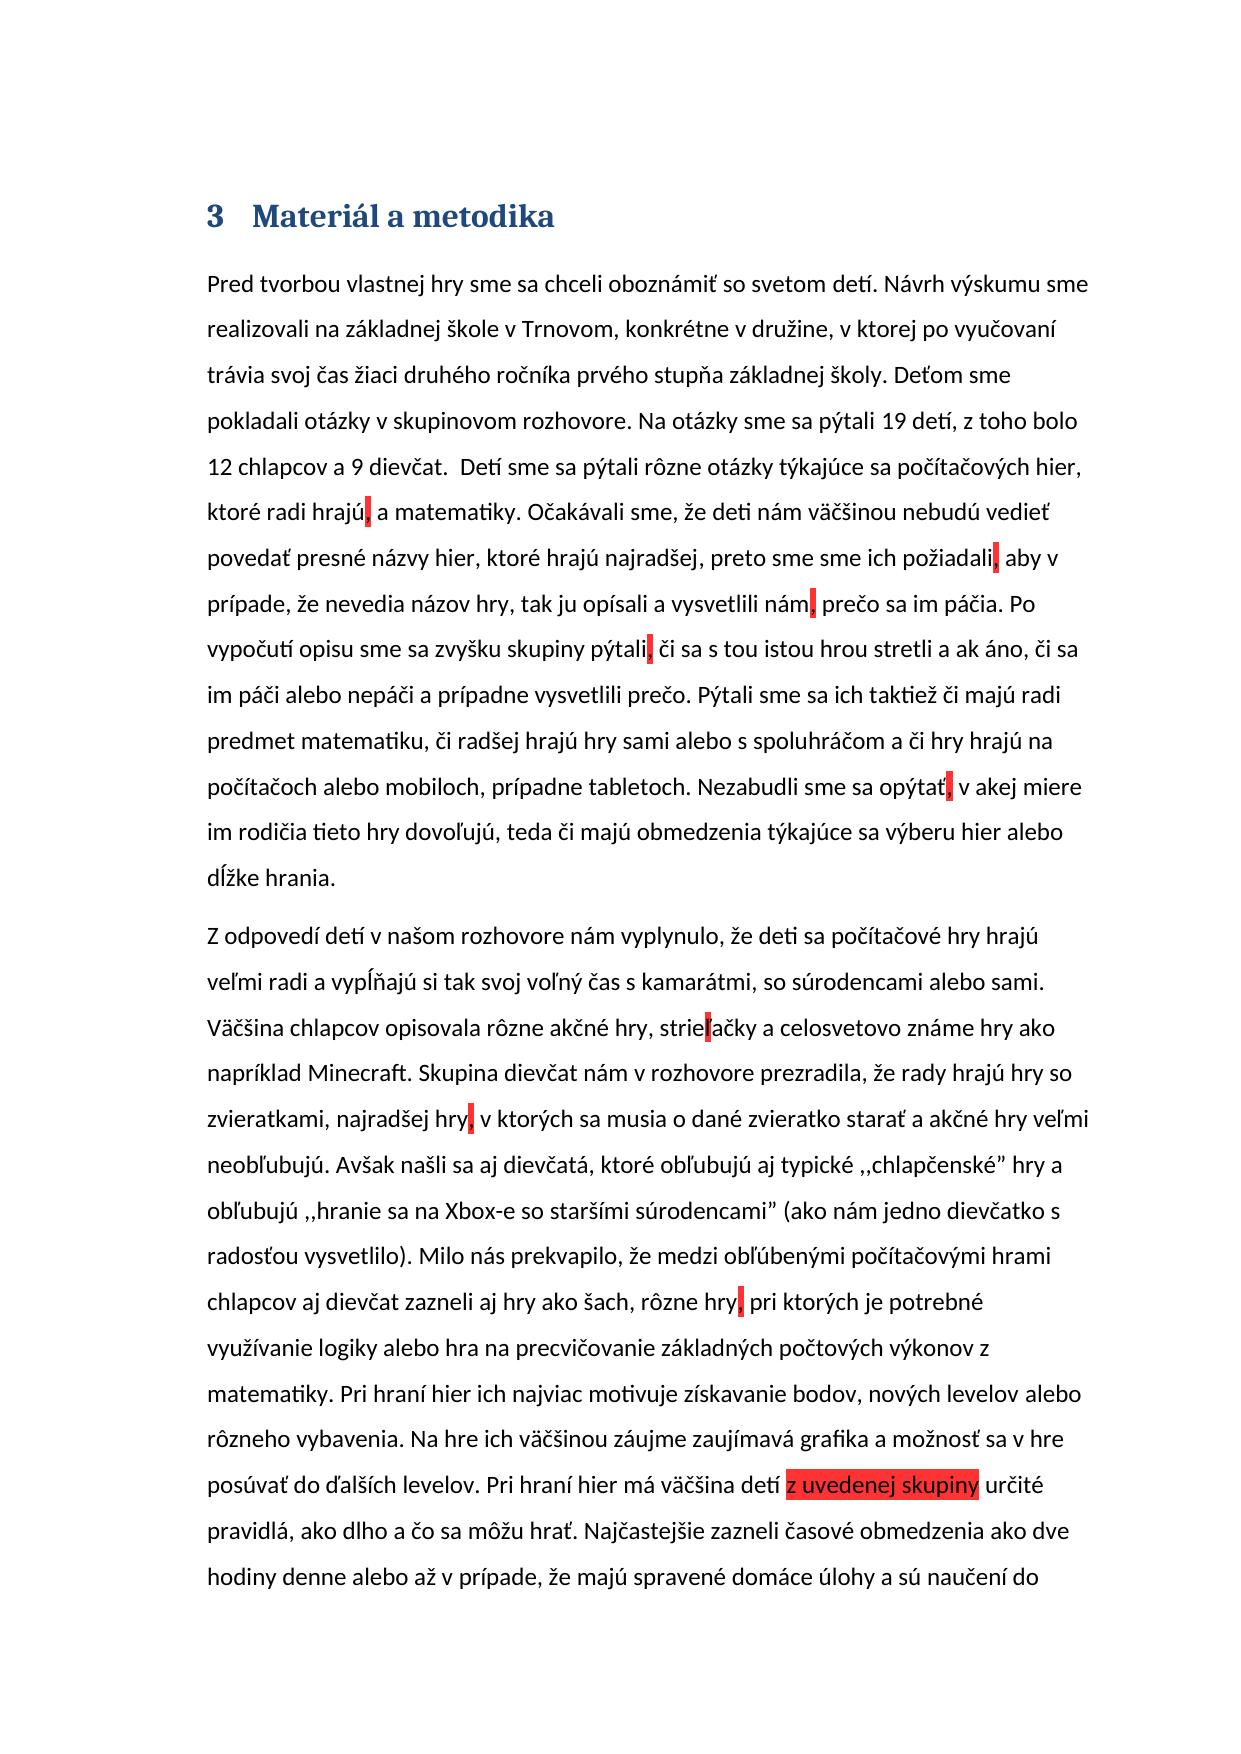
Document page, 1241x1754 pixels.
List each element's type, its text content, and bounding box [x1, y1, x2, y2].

text Z odpovedí detí v našom rozhovore nám vyplynulo, že deti sa počítačové hry hrajú veľmi radi a vypĺňajú si tak svoj voľný čas s kamarátmi, so súrodencami alebo sami. Väčšina chlapcov opisovala rôzne akčné hry, strieľačky a celosvetovo známe hry ako napríklad Minecraft. Skupina dievčat nám v rozhovore prezradila, že rady hrajú hry so zvieratkami, najradšej hry, v ktorých sa musia o dané zvieratko starať a akčné hry veľmi neobľubujú. Avšak našli sa aj dievčatá, ktoré obľubujú aj typické ,,chlapčenské” hry a obľubujú ,,hranie sa na Xbox-e so staršími súrodencami” (ako nám jedno dievčatko s radosťou vysvetlilo). Milo nás prekvapilo, že medzi obľúbenými počítačovými hrami chlapcov aj dievčat zazneli aj hry ako šach, rôzne hry, pri ktorých je potrebné využívanie logiky alebo hra na precvičovanie základných počtových výkonov z matematiky. Pri hraní hier ich najviac motivuje získavanie bodov, nových levelov alebo rôzneho vybavenia. Na hre ich väčšinou záujme zaujímavá grafika a možnosť sa v hre posúvať do ďalších levelov. Pri hraní hier má väčšina detí z uvedenej skupiny určité pravidlá, ako dlho a čo sa môžu hrať. Najčastejšie zazneli časové obmedzenia ako dve hodiny denne alebo až v prípade, že majú spravené domáce úlohy a sú naučení do [207, 920, 1092, 1591]
subtitle Materiál a metodika [207, 198, 1092, 236]
text Pred tvorbou vlastnej hry sme sa chceli oboznámiť so svetom detí. Návrh výskumu sme realizovali na základnej škole v Trnovom, konkrétne v družine, v ktorej po vyučovaní trávia svoj čas žiaci druhého ročníka prvého stupňa základnej školy. Deťom sme pokladali otázky v skupinovom rozhovore. Na otázky sme sa pýtali 19 detí, z toho bolo 12 chlapcov a 9 dievčat. Detí sme sa pýtali rôzne otázky týkajúce sa počítačových hier, ktoré radi hrajú, a matematiky. Očakávali sme, že deti nám väčšinou nebudú vedieť povedať presné názvy hier, ktoré hrajú najradšej, preto sme sme ich požiadali, aby v prípade, že nevedia názov hry, tak ju opísali a vysvetlili nám, prečo sa im páčia. Po vypočutí opisu sme sa zvyšku skupiny pýtali, či sa s tou istou hrou stretli a ak áno, či sa im páči alebo nepáči a prípadne vysvetlili prečo. Pýtali sme sa ich taktiež či majú radi predmet matematiku, či radšej hrajú hry sami alebo s spoluhráčom a či hry hrajú na počítačoch alebo mobiloch, prípadne tabletoch. Nezabudli sme sa opýtať, v akej miere im rodičia tieto hry dovoľujú, teda či majú obmedzenia týkajúce sa výberu hier alebo dĺžke hrania. [207, 268, 1092, 893]
